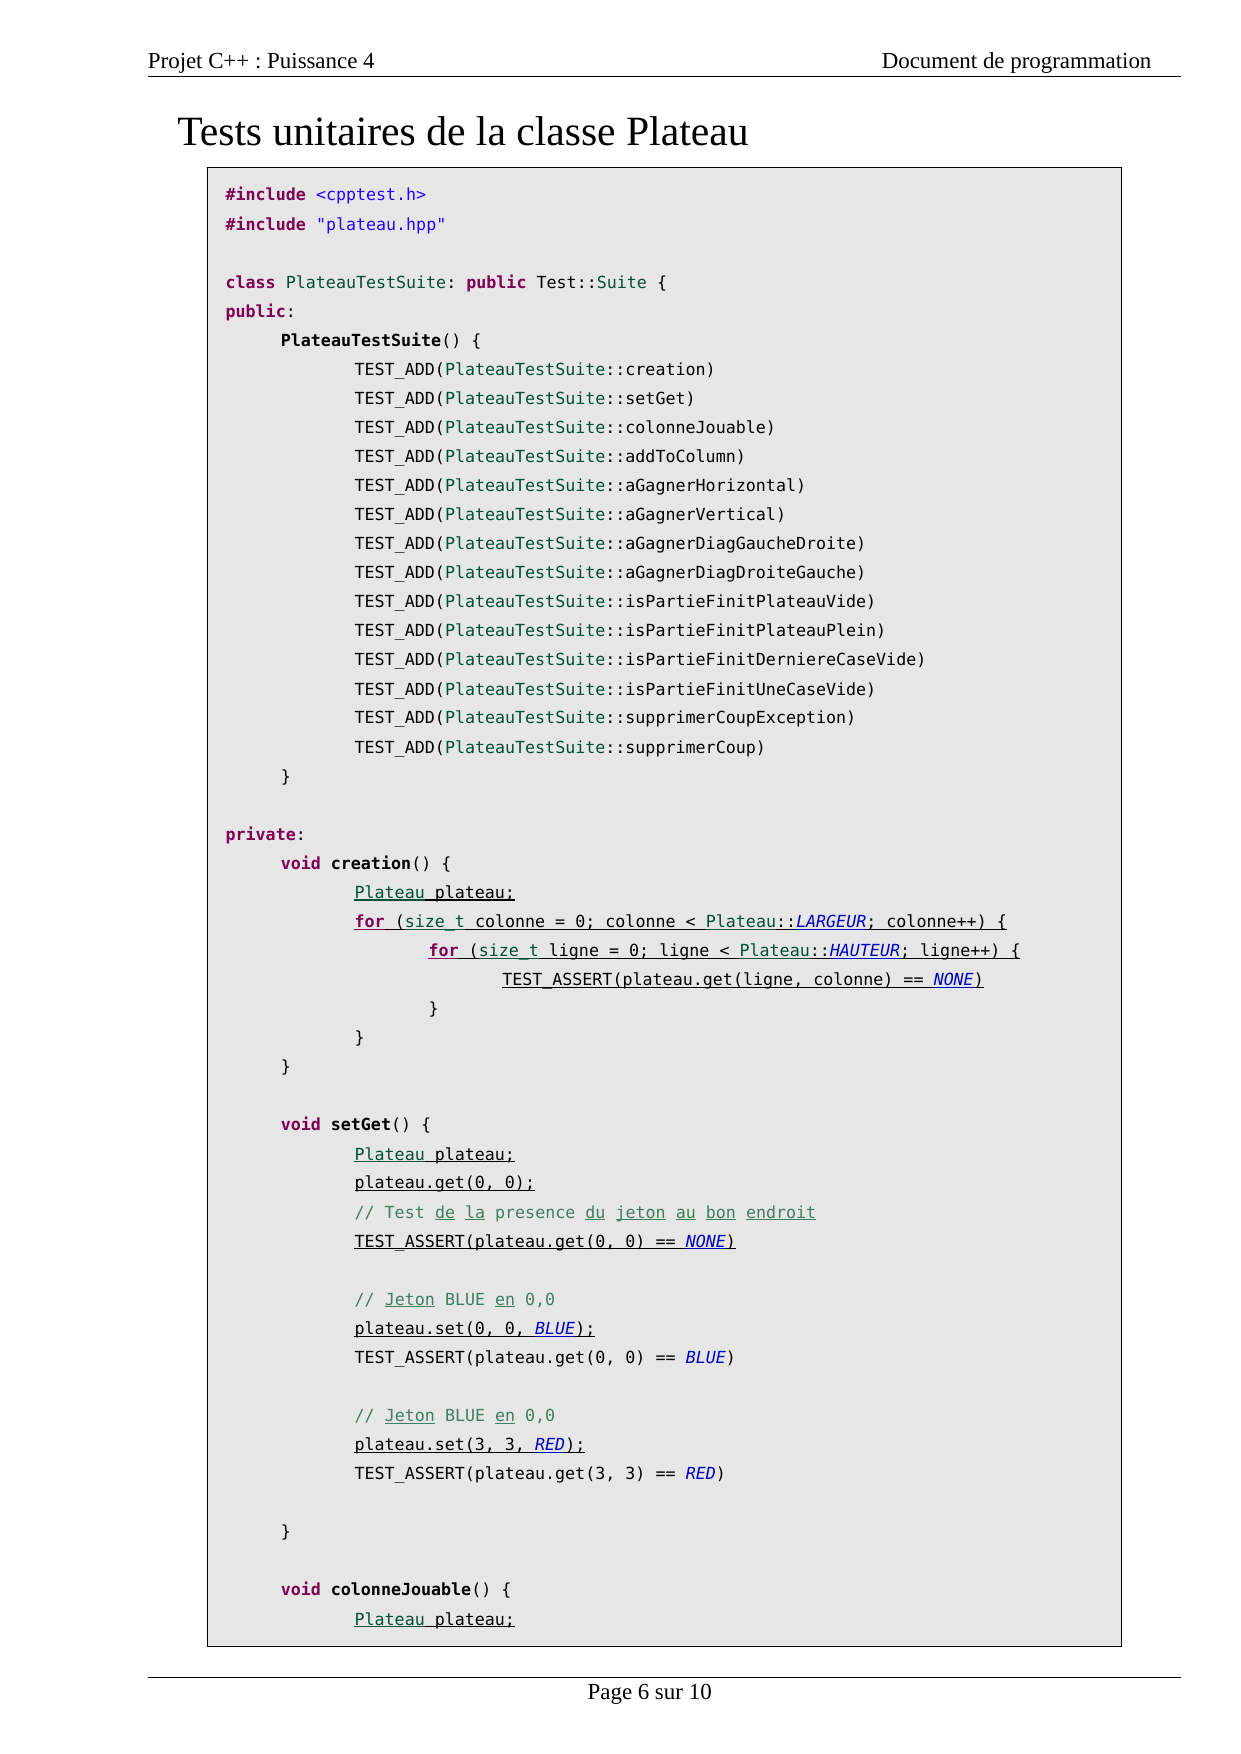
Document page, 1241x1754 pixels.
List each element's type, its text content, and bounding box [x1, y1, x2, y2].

text } [208, 1038, 1121, 1067]
text } [771, 980, 888, 987]
text class PlateauTestSuite: public Test::Suite { [208, 254, 1121, 283]
text TEST_ADD(PlateauTestSuite::aGagnerHorizontal) [208, 457, 1121, 486]
text TEST_ADD(PlateauTestSuite::isPartieFinitPlateauVide) [208, 573, 1121, 602]
text #include "plateau.hpp" [208, 196, 1121, 225]
text private: [208, 806, 1121, 835]
text } [208, 980, 1121, 1009]
text TEST_ADD(PlateauTestSuite::supprimerCoup) [208, 719, 1121, 748]
text } [625, 980, 709, 987]
text } [738, 980, 770, 987]
text TEST_ADD(PlateauTestSuite::isPartieFinitPlateauPlein) [208, 602, 1121, 632]
text PlateauTestSuite() { [208, 312, 1121, 341]
text } [208, 1009, 1121, 1038]
text } [208, 1503, 1121, 1532]
text for (size_t ligne = 0; ligne < Plateau::HAUTEUR; ligne++) { [399, 922, 981, 929]
text Tests unitaires de la classe Plateau [148, 106, 1181, 154]
text // Jeton BLUE en 0,0 [208, 1271, 1121, 1300]
text TEST_ADD(PlateauTestSuite::aGagnerDiagDroiteGauche) [208, 544, 1121, 573]
text TEST_ASSERT(plateau.get(3, 3) == RED) [208, 1445, 1121, 1474]
text plateau.set(3, 3, RED); [208, 1416, 1121, 1445]
text TEST_ADD(PlateauTestSuite::aGagnerDiagGaucheDroite) [208, 515, 1121, 544]
text void colonneJouable() { [208, 1562, 1121, 1591]
text } [888, 980, 978, 987]
text Plateau plateau; [208, 1591, 1121, 1646]
text TEST_ASSERT(plateau.get(0, 0) == BLUE) [357, 1329, 469, 1336]
text TEST_ADD(PlateauTestSuite::creation) [208, 341, 1121, 370]
text void creation() { [208, 835, 1121, 864]
text TEST_ASSERT(plateau.get(ligne, colonne) == NONE) [687, 951, 947, 958]
text TEST_ADD(PlateauTestSuite::isPartieFinitUneCaseVide) [208, 661, 1121, 690]
text TEST_ADD(PlateauTestSuite::isPartieFinitDerniereCaseVide) [208, 632, 1121, 661]
text void setGet() { [208, 1097, 1121, 1126]
text } [617, 980, 624, 987]
text } [208, 748, 1121, 777]
text plateau.set(0, 0, BLUE); [208, 1300, 1121, 1329]
text public: [208, 283, 1121, 312]
text Plateau plateau; [208, 1126, 1121, 1155]
text TEST_ADD(PlateauTestSuite::setGet) [208, 370, 1121, 399]
text plateau.get(0, 0); [208, 1155, 1121, 1184]
text Plateau plateau; [208, 864, 1121, 893]
text #include <cpptest.h> [208, 168, 1121, 196]
text // Jeton BLUE en 0,0 [208, 1387, 1121, 1416]
text // Test de la presence du jeton au bon endroit [208, 1184, 1121, 1213]
text for (size_t colonne = 0; colonne < Plateau::LARGEUR; colonne++) { [208, 893, 1121, 922]
text TEST_ASSERT(plateau.get(0, 0) == NONE) [208, 1213, 1121, 1242]
text TEST_ADD(PlateauTestSuite::addToColumn) [208, 428, 1121, 457]
text TEST_ADD(PlateauTestSuite::colonneJouable) [208, 399, 1121, 428]
text TEST_ASSERT(plateau.get(ligne, colonne) == NONE) [208, 951, 1121, 980]
text TEST_ASSERT(plateau.get(0, 0) == BLUE) [208, 1329, 1121, 1358]
text TEST_ASSERT(plateau.get(3, 3) == RED) [357, 1445, 469, 1452]
text TEST_ASSERT(plateau.get(0, 0) == BLUE) [469, 1329, 580, 1336]
text for (size_t ligne = 0; ligne < Plateau::HAUTEUR; ligne++) { [208, 922, 1121, 951]
text TEST_ADD(PlateauTestSuite::aGagnerVertical) [208, 486, 1121, 515]
text } [710, 980, 738, 987]
text TEST_ADD(PlateauTestSuite::supprimerCoupException) [208, 690, 1121, 719]
